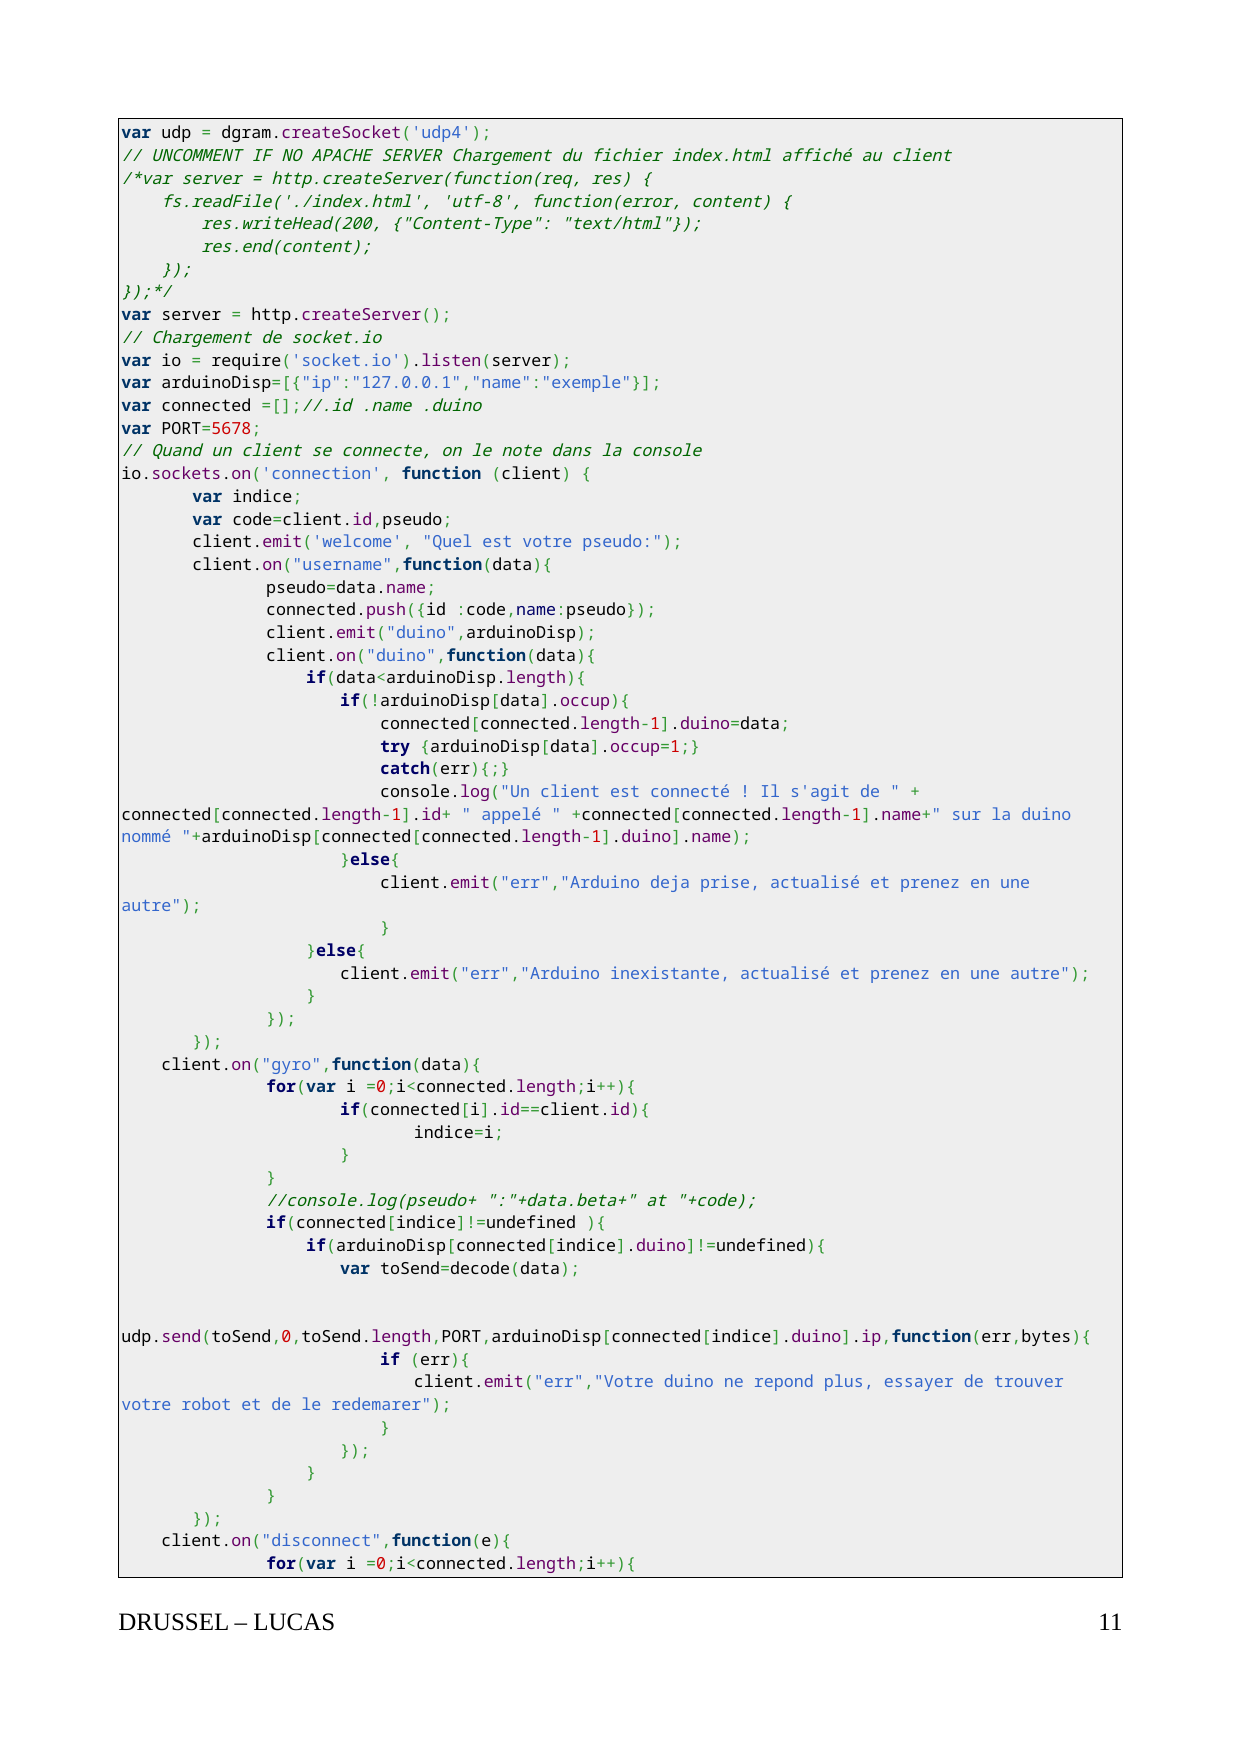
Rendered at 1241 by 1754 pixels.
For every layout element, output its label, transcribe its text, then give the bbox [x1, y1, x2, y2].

text var io = require('socket.io').listen(server); [119, 345, 1122, 368]
text res.writeHead(200, {"Content-Type": "text/html"}); [119, 209, 1122, 232]
text } [119, 1412, 1122, 1435]
text });*/ [119, 277, 1122, 300]
text pseudo=data.name; [119, 572, 1122, 595]
text } [119, 1481, 1122, 1503]
text var toSend=decode(data); [119, 1253, 1122, 1276]
text if(data<arduinoDisp.length){ [119, 663, 1122, 686]
text client.emit("duino",arduinoDisp); [119, 618, 1122, 640]
text // Chargement de socket.io [119, 322, 1122, 345]
text if(!arduinoDisp[data].occup){ [119, 686, 1122, 708]
text res.end(content); [119, 232, 1122, 254]
text }); [119, 1026, 1122, 1049]
text indice=i; [119, 1117, 1122, 1140]
text client.on("duino",function(data){ [119, 640, 1122, 663]
text client.emit('welcome', "Quel est votre pseudo:"); [119, 527, 1122, 549]
text /*var server = http.createServer(function(req, res) { [119, 163, 1122, 186]
text }); [119, 254, 1122, 277]
text }); [119, 1004, 1122, 1026]
text if (err){ [119, 1344, 1122, 1367]
text fs.readFile('./index.html', 'utf-8', function(error, content) { [119, 186, 1122, 209]
text // Quand un client se connecte, on le note dans la console [119, 436, 1122, 459]
text client.on("username",function(data){ [119, 549, 1122, 572]
text client.on("gyro",function(data){ [119, 1049, 1122, 1072]
text var arduinoDisp=[{"ip":"127.0.0.1","name":"exemple"}]; [119, 368, 1122, 391]
text io.sockets.on('connection', function (client) { [119, 459, 1122, 481]
text client.emit("err","Votre duino ne repond plus, essayer de trouver votre robot et de le redemarer"); [119, 1367, 1122, 1412]
text udp.send(toSend,0,toSend.length,PORT,arduinoDisp[connected[indice].duino].ip,function(err,bytes){ [119, 1276, 1122, 1344]
text }else{ [119, 936, 1122, 958]
text client.emit("err","Arduino inexistante, actualisé et prenez en une autre"); [119, 958, 1122, 981]
text } [119, 1163, 1122, 1185]
text }); [119, 1503, 1122, 1526]
text }); [119, 1435, 1122, 1458]
text } [119, 1140, 1122, 1163]
text console.log("Un client est connecté ! Il s'agit de " + connected[connected.length-1].id+ " appelé " +connected[connected.length-1].name+" sur la duino nommé "+arduinoDisp[connected[connected.length-1].duino].name); [119, 777, 1122, 845]
text var indice; [119, 481, 1122, 504]
text } [119, 981, 1122, 1004]
text for(var i =0;i<connected.length;i++){ [119, 1549, 1122, 1577]
text var server = http.createServer(); [119, 300, 1122, 322]
text } [119, 913, 1122, 936]
text try {arduinoDisp[data].occup=1;} [119, 731, 1122, 754]
text var PORT=5678; [119, 413, 1122, 436]
text //console.log(pseudo+ ":"+data.beta+" at "+code); [119, 1185, 1122, 1208]
text connected[connected.length-1].duino=data; [119, 708, 1122, 731]
text var udp = dgram.createSocket('udp4'); [119, 119, 1122, 141]
text client.emit("err","Arduino deja prise, actualisé et prenez en une autre"); [119, 867, 1122, 913]
text }else{ [119, 845, 1122, 867]
text // UNCOMMENT IF NO APACHE SERVER Chargement du fichier index.html affiché au client [119, 141, 1122, 163]
text catch(err){;} [119, 754, 1122, 777]
text if(arduinoDisp[connected[indice].duino]!=undefined){ [119, 1231, 1122, 1253]
text connected.push({id :code,name:pseudo}); [119, 595, 1122, 618]
text } [119, 1458, 1122, 1481]
text if(connected[indice]!=undefined ){ [119, 1208, 1122, 1231]
text if(connected[i].id==client.id){ [119, 1094, 1122, 1117]
text client.on("disconnect",function(e){ [119, 1526, 1122, 1549]
text var connected =[];//.id .name .duino [119, 391, 1122, 413]
text var code=client.id,pseudo; [119, 504, 1122, 527]
text for(var i =0;i<connected.length;i++){ [119, 1072, 1122, 1094]
